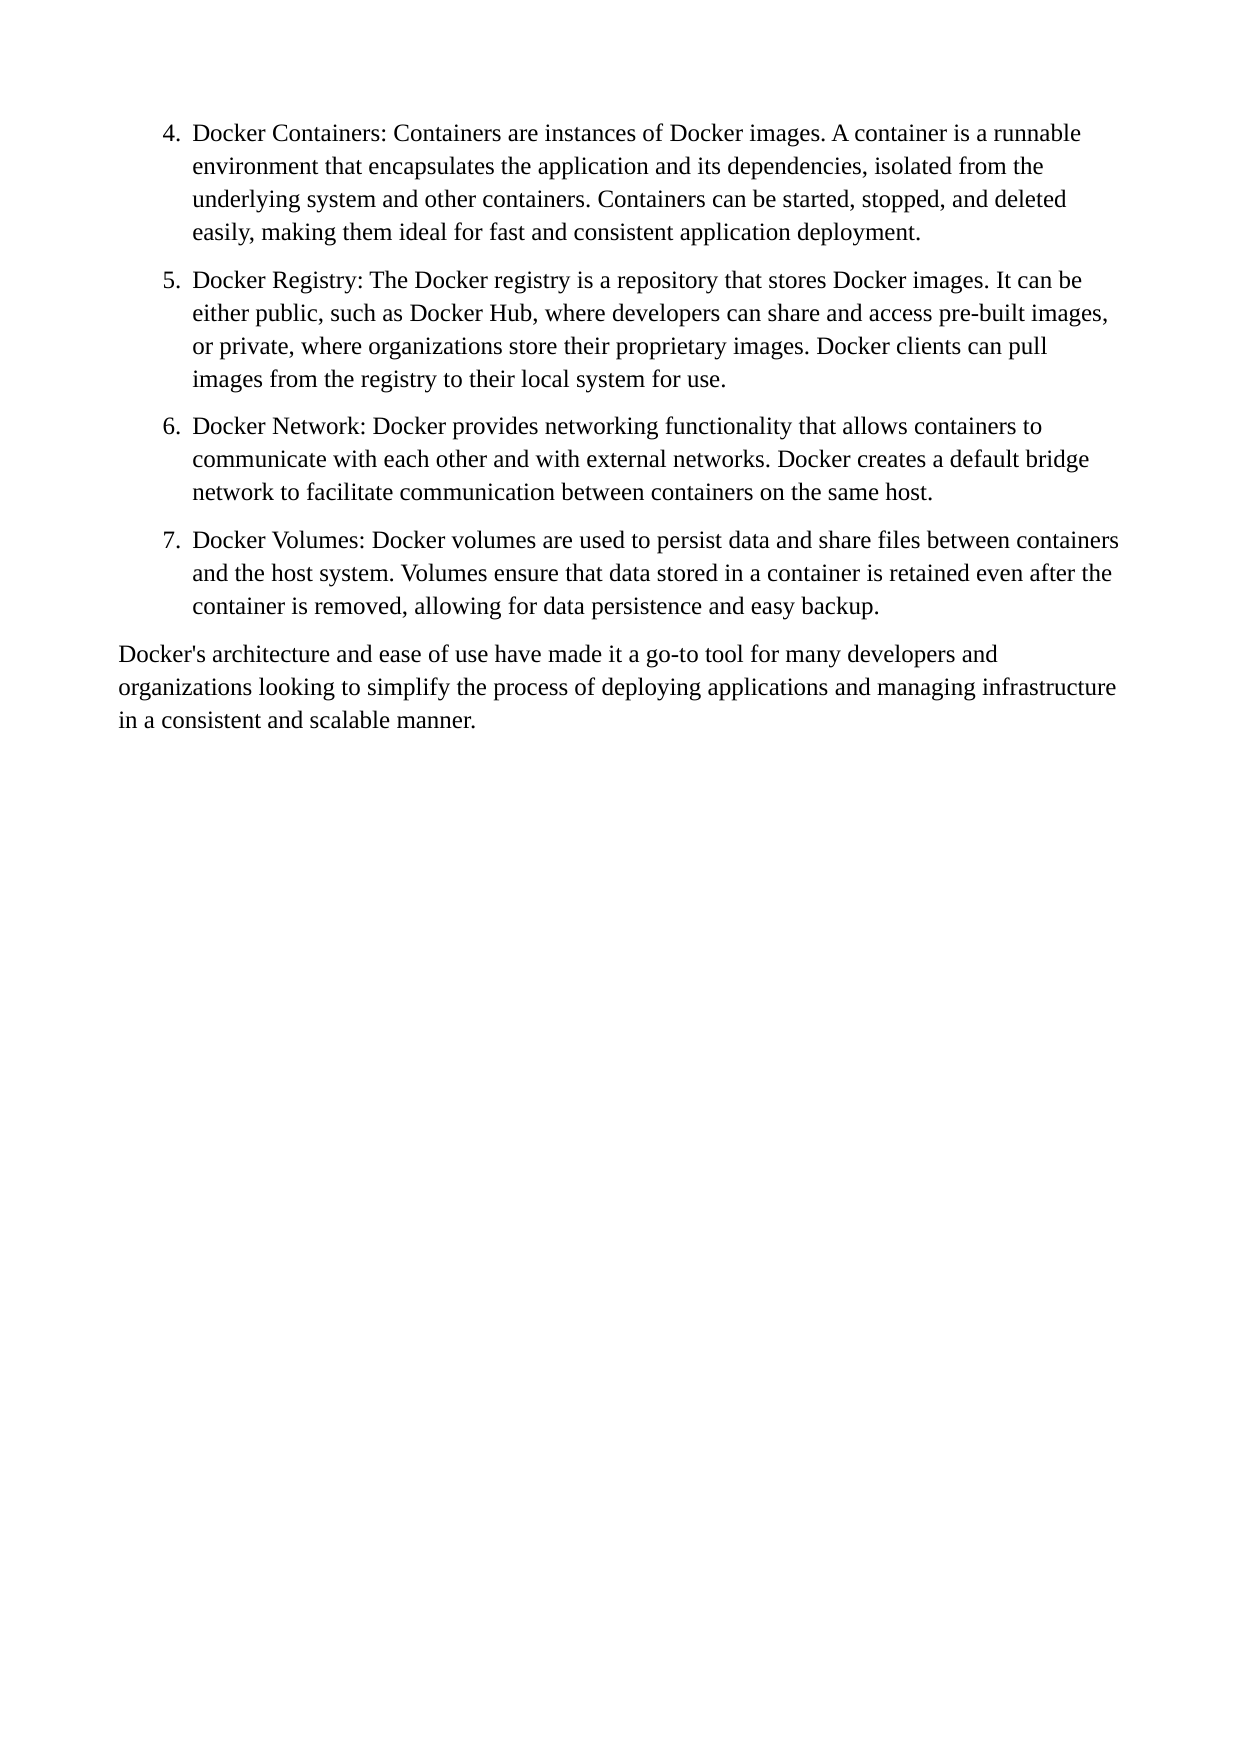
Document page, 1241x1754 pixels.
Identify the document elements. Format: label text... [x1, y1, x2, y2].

list Docker Network: Docker provides networking functionality that allows containers to communicate with each other and with external networks. Docker creates a default bridge network to facilitate communication between containers on the same host. [162, 411, 1122, 506]
list Docker Containers: Containers are instances of Docker images. A container is a runnable environment that encapsulates the application and its dependencies, isolated from the underlying system and other containers. Containers can be started, stopped, and deleted easily, making them ideal for fast and consistent application deployment. [162, 118, 1122, 246]
list Docker Volumes: Docker volumes are used to persist data and share files between containers and the host system. Volumes ensure that data stored in a container is retained even after the container is removed, allowing for data persistence and easy backup. [162, 525, 1122, 620]
list Docker Registry: The Docker registry is a repository that stores Docker images. It can be either public, such as Docker Hub, where developers can share and access pre-built images, or private, where organizations store their proprietary images. Docker clients can pull images from the registry to their local system for use. [162, 265, 1122, 393]
text Docker's architecture and ease of use have made it a go-to tool for many developers and organizations looking to simplify the process of deploying applications and managing infrastructure in a consistent and scalable manner. [118, 639, 1122, 733]
